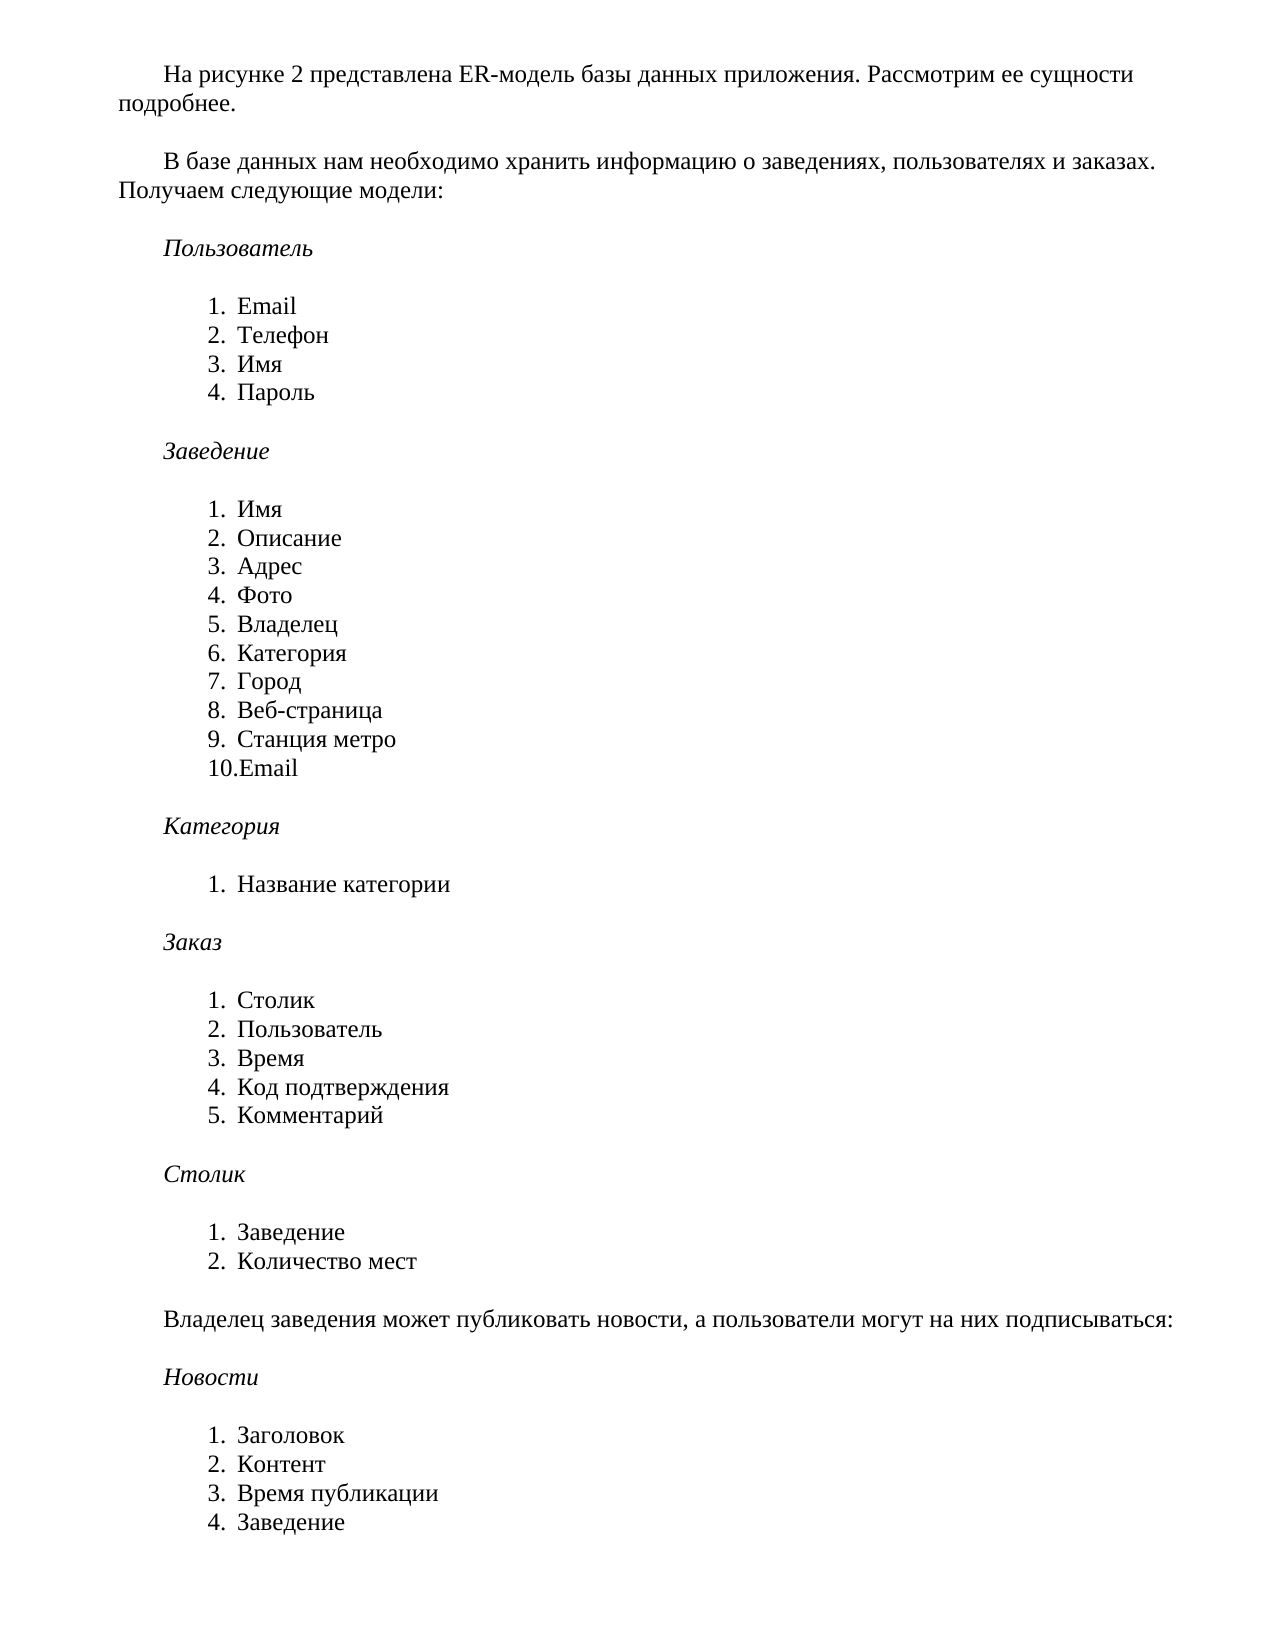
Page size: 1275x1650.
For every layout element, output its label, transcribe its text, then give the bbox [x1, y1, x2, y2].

list Описание [162, 523, 1216, 551]
list Email [162, 753, 1216, 781]
list Название категории [162, 869, 1216, 898]
list Заголовок [162, 1421, 1216, 1449]
list Пароль [162, 377, 1216, 406]
list Комментарий [162, 1101, 1216, 1129]
list Адрес [162, 551, 1216, 580]
list Категория [162, 638, 1216, 666]
text Новости [118, 1362, 1216, 1391]
list Владелец [162, 609, 1216, 638]
list Email [162, 291, 1216, 320]
list Код подтверждения [162, 1072, 1216, 1101]
list Фото [162, 580, 1216, 609]
text Пользователь [118, 233, 1216, 262]
list Пользователь [162, 1014, 1216, 1043]
list Время [162, 1043, 1216, 1072]
list Имя [162, 349, 1216, 377]
list Количество мест [162, 1246, 1216, 1274]
text На рисунке 2 представлена ER-модель базы данных приложения. Рассмотрим ее сущности подробнее. [118, 59, 1216, 117]
list Телефон [162, 320, 1216, 349]
text Столик [118, 1159, 1216, 1188]
text Владелец заведения может публиковать новости, а пользователи могут на них подписываться: [118, 1304, 1216, 1333]
list Веб-страница [162, 695, 1216, 724]
list Время публикации [162, 1478, 1216, 1507]
list Имя [162, 494, 1216, 523]
list Заведение [162, 1507, 1216, 1536]
text Категория [118, 811, 1216, 840]
list Столик [162, 986, 1216, 1014]
text Заведение [118, 436, 1216, 464]
list Заведение [162, 1217, 1216, 1246]
text Заказ [118, 927, 1216, 956]
list Станция метро [162, 724, 1216, 753]
list Город [162, 666, 1216, 695]
text В базе данных нам необходимо хранить информацию о заведениях, пользователях и заказах. Получаем следующие модели: [118, 146, 1216, 203]
list Контент [162, 1449, 1216, 1478]
